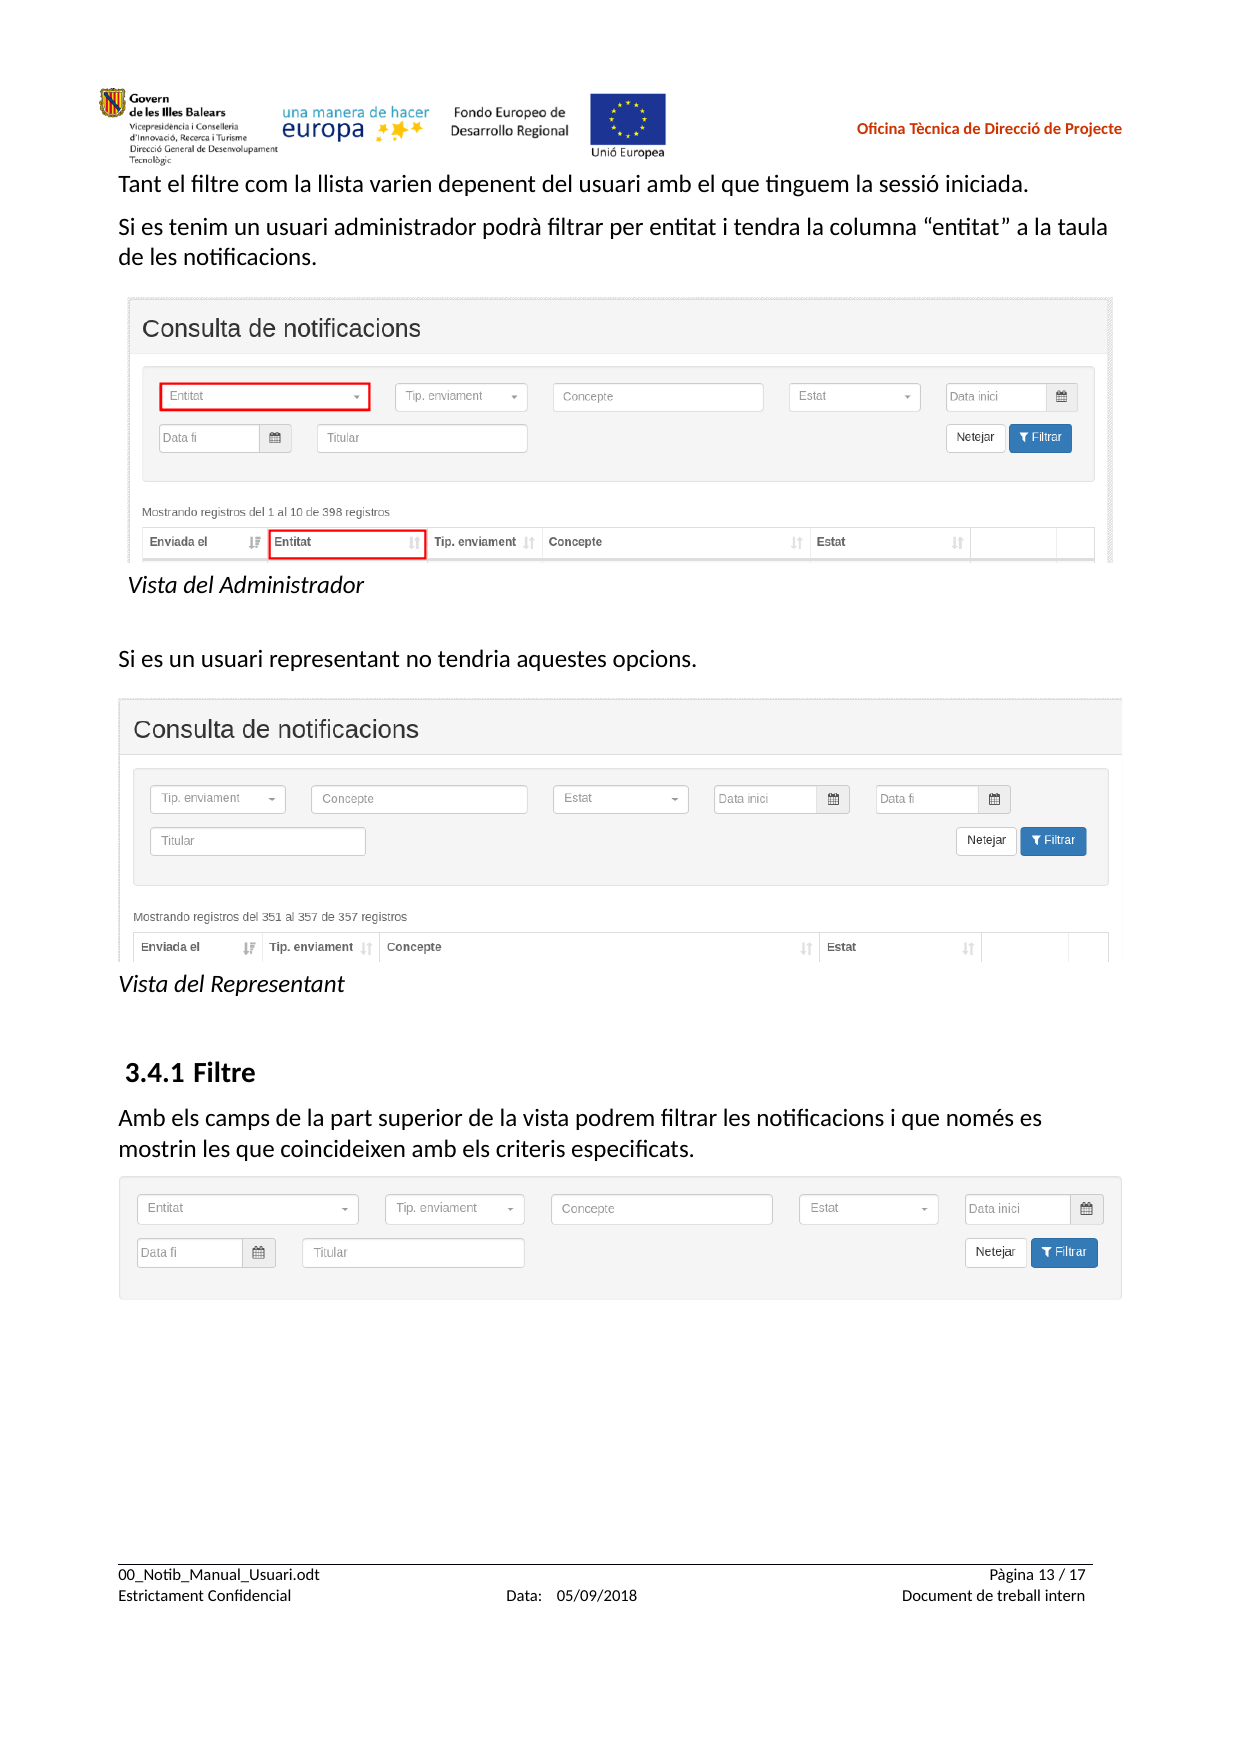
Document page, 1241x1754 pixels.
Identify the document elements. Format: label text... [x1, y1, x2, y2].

text Amb els camps de la part superior de la vista podrem filtrar les notificacions i que només es mostrin les que coincideixen amb els criteris especificats. [118, 1102, 1122, 1163]
text Tant el filtre com la llista varien depenent del usuari amb el que tinguem la sessió iniciada. [118, 168, 1122, 198]
text Vista del Administrador [127, 563, 1113, 600]
picture [118, 698, 1123, 962]
picture [99, 87, 668, 166]
text Si es un usuari representant no tendria aquestes opcions. [118, 643, 1122, 673]
text Vista del Representant [118, 962, 1122, 999]
subtitle Filtre [118, 1054, 1122, 1090]
text Si es tenim un usuari administrador podrà filtrar per entitat i tendra la columna “entitat” a la taula de les notificacions. [118, 211, 1122, 272]
picture [127, 297, 1113, 563]
picture [118, 1176, 1123, 1300]
